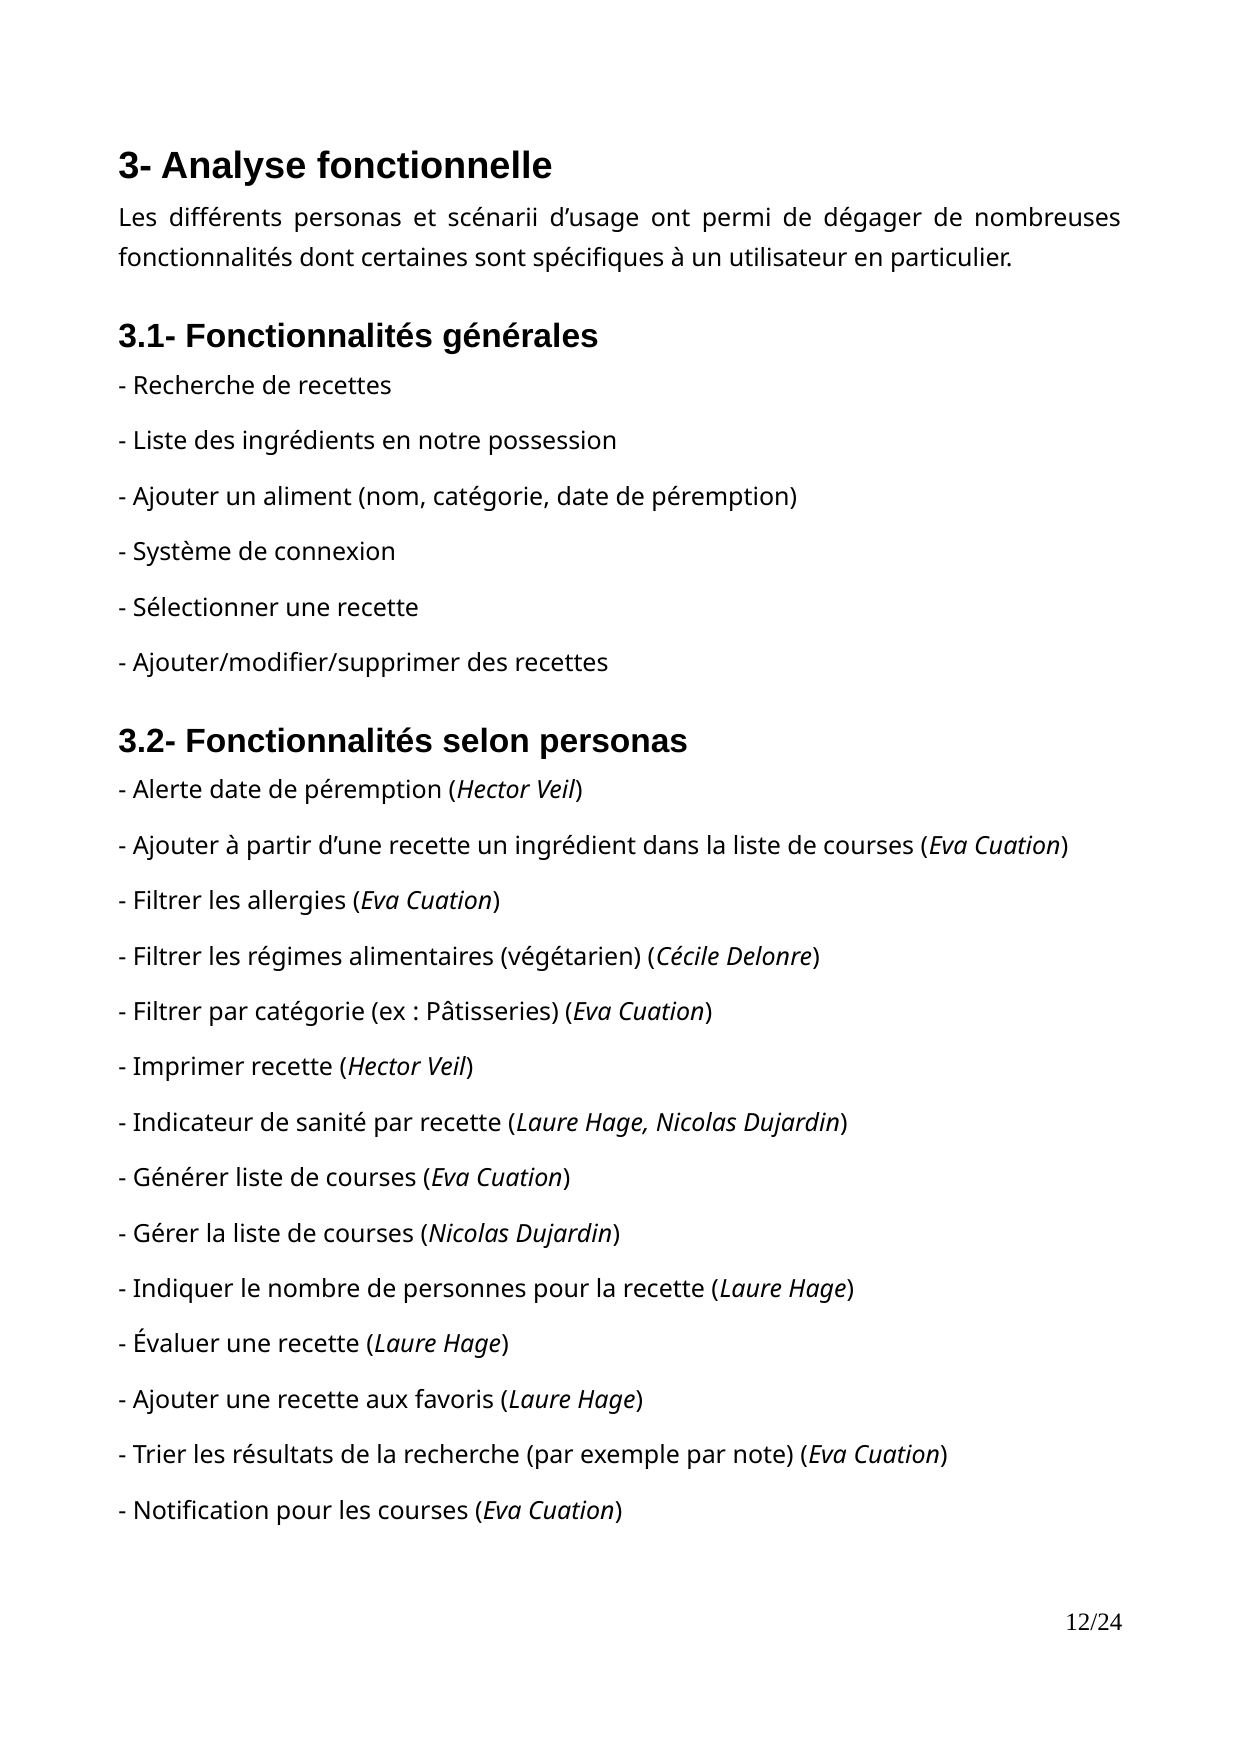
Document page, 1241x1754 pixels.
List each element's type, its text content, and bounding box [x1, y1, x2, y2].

subtitle 3.1- Fonctionnalités générales [118, 316, 1122, 355]
text - Imprimer recette (Hector Veil) [118, 1049, 1122, 1083]
subtitle 3- Analyse fonctionnelle [118, 143, 1122, 187]
text - Ajouter à partir d’une recette un ingrédient dans la liste de courses (Eva Cuation) [118, 827, 1122, 861]
text - Générer liste de courses (Eva Cuation) [118, 1160, 1122, 1194]
text - Indiquer le nombre de personnes pour la recette (Laure Hage) [118, 1271, 1122, 1305]
text - Recherche de recettes [118, 367, 1122, 402]
text - Ajouter/modifier/supprimer des recettes [118, 644, 1122, 679]
text - Sélectionner une recette [118, 589, 1122, 623]
text - Filtrer par catégorie (ex : Pâtisseries) (Eva Cuation) [118, 994, 1122, 1028]
text - Ajouter une recette aux favoris (Laure Hage) [118, 1382, 1122, 1416]
text - Alerte date de péremption (Hector Veil) [118, 772, 1122, 806]
text Les différents personas et scénarii d’usage ont permi de dégager de nombreuses fonctionnalités dont certaines sont spécifiques à un utilisateur en particulier. [118, 199, 1122, 274]
text - Système de connexion [118, 534, 1122, 568]
text - Ajouter un aliment (nom, catégorie, date de péremption) [118, 478, 1122, 512]
text - Notification pour les courses (Eva Cuation) [118, 1492, 1122, 1526]
text - Gérer la liste de courses (Nicolas Dujardin) [118, 1215, 1122, 1249]
text - Indicateur de sanité par recette (Laure Hage, Nicolas Dujardin) [118, 1104, 1122, 1138]
text - Liste des ingrédients en notre possession [118, 423, 1122, 457]
subtitle 3.2- Fonctionnalités selon personas [118, 721, 1122, 759]
text - Filtrer les allergies (Eva Cuation) [118, 883, 1122, 917]
text - Filtrer les régimes alimentaires (végétarien) (Cécile Delonre) [118, 938, 1122, 972]
text - Évaluer une recette (Laure Hage) [118, 1326, 1122, 1360]
text - Trier les résultats de la recherche (par exemple par note) (Eva Cuation) [118, 1437, 1122, 1471]
